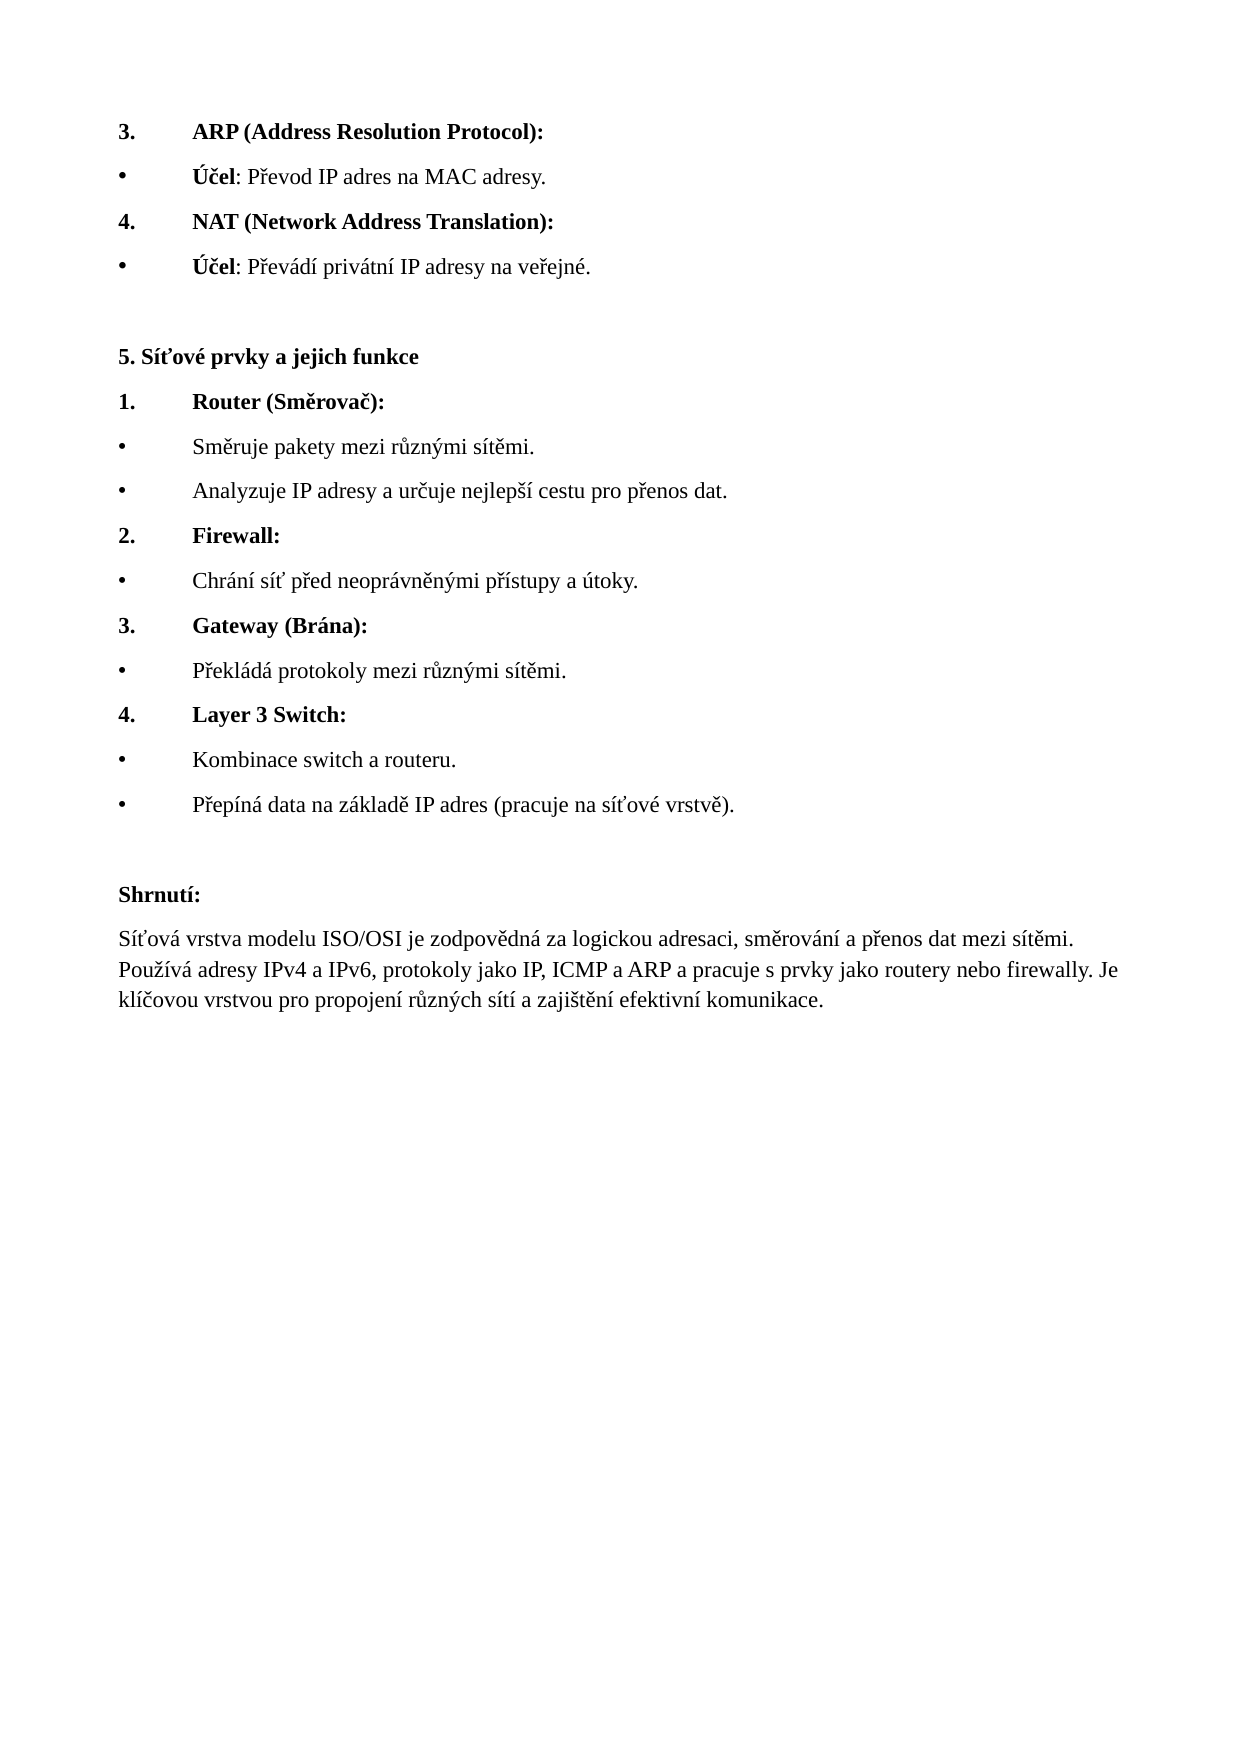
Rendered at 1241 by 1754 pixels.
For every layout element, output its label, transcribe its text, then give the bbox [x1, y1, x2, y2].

list Účel: Převádí privátní IP adresy na veřejné. [118, 253, 1122, 280]
list Router (Směrovač): [118, 388, 1122, 414]
list Směruje pakety mezi různými sítěmi. [118, 433, 1122, 459]
list NAT (Network Address Translation): [118, 208, 1122, 234]
list Účel: Převod IP adres na MAC adresy. [118, 163, 1122, 190]
list Překládá protokoly mezi různými sítěmi. [118, 657, 1122, 683]
list Přepíná data na základě IP adres (pracuje na síťové vrstvě). [118, 791, 1122, 817]
list ARP (Address Resolution Protocol): [118, 118, 1122, 144]
text Síťová vrstva modelu ISO/OSI je zodpovědná za logickou adresaci, směrování a přenos dat mezi sítěmi. Používá adresy IPv4 a IPv6, protokoly jako IP, ICMP a ARP a pracuje s prvky jako routery nebo firewally. Je klíčovou vrstvou pro propojení různých sítí a zajištění efektivní komunikace. [118, 925, 1122, 1012]
list Gateway (Brána): [118, 612, 1122, 638]
list Firewall: [118, 522, 1122, 549]
list Kombinace switch a routeru. [118, 746, 1122, 773]
list Analyzuje IP adresy a určuje nejlepší cestu pro přenos dat. [118, 477, 1122, 504]
list Chrání síť před neoprávněnými přístupy a útoky. [118, 567, 1122, 593]
list Layer 3 Switch: [118, 701, 1122, 728]
text 5. Síťové prvky a jejich funkce [118, 343, 1122, 369]
text Shrnutí: [118, 881, 1122, 907]
